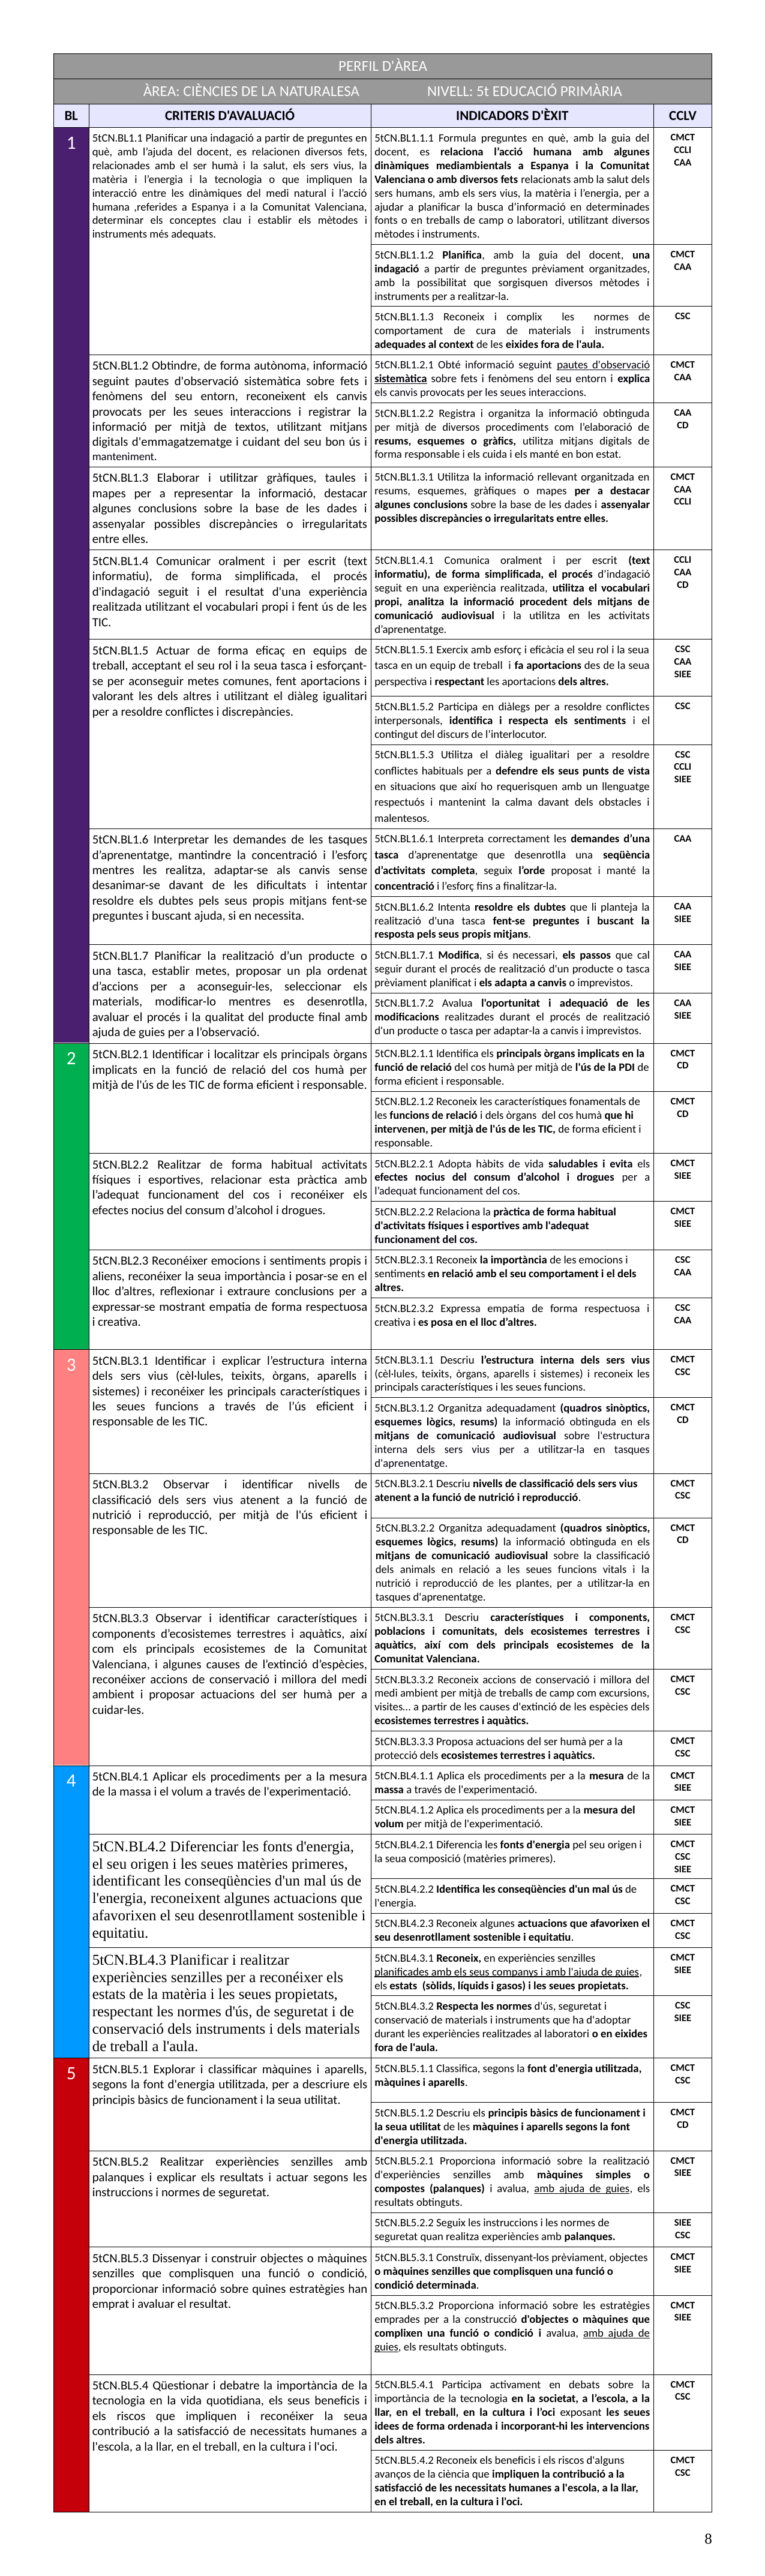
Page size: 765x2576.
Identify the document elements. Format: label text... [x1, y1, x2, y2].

table_cell CSC CAA [654, 1298, 712, 1349]
table_cell 5tCN.BL2.3.1 Reconeix la importància de les emocions i sentiments en relació amb el seu comportament i el dels altres. [371, 1250, 653, 1298]
table_cell CMCT SIEE [654, 1202, 712, 1250]
table_cell 5tCN.BL1.3 Elaborar i utilitzar gràfiques, taules i mapes per a representar la informació, destacar algunes conclusions sobre la base de les dades i assenyalar possibles discrepàncies o irregularitats entre elles. [89, 467, 371, 550]
table_cell CMCT CSC [654, 2451, 712, 2512]
table_cell 5tCN.BL1.6.1 Interpreta correctament les demandes d’una tasca d’aprenentatge que desenrotlla una seqüència d’activitats completa, seguix l’orde proposat i manté la concentració i l’esforç fins a finalitzar-la. [371, 829, 653, 896]
table_cell CMCT SIEE [654, 1154, 712, 1201]
table_cell CMCT SIEE [654, 1766, 712, 1800]
table_cell CMCT SIEE [654, 1948, 712, 1995]
table_cell 5tCN.BL4.1.2 Aplica els procediments per a la mesura del volum per mitjà de l'experimentació. [371, 1800, 653, 1834]
table_cell 5tCN.BL3.3 Observar i identificar característiques i components d’ecosistemes terrestres i aquàtics, així com els principals ecosistemes de la Comunitat Valenciana, i algunes causes de l’extinció d’espècies, reconéixer accions de conservació i millora del medi ambient i proposar actuacions del ser humà per a cuidar-les. [89, 1608, 371, 1765]
table_cell 5tCN.BL1.7.1 Modifica, si és necessari, els passos que cal seguir durant el procés de realització d'un producte o tasca prèviament planificat i els adapta a canvis o imprevistos. [371, 945, 653, 993]
table_cell INDICADORS D'ÈXIT [371, 104, 653, 127]
table_cell 5tCN.BL1.6.2 Intenta resoldre els dubtes que li planteja la realització d'una tasca fent-se preguntes i buscant la resposta pels seus propis mitjans. [371, 897, 653, 944]
table_cell CSC CCLI SIEE [654, 745, 712, 828]
table_cell 5tCN.BL5.4 Qüestionar i debatre la importància de la tecnologia en la vida quotidiana, els seus beneficis i els riscos que impliquen i reconéixer la seua contribució a la satisfacció de necessitats humanes a l'escola, a la llar, en el treball, en la cultura i l'oci. [89, 2375, 371, 2512]
table_cell 5tCN.BL4.2 Diferenciar les fonts d'energia, el seu origen i les seues matèries primeres, identificant les conseqüències d'un mal ús de l'energia, reconeixent algunes actuacions que afavorixen el seu desenrotllament sostenible i equitatiu. [89, 1835, 371, 1947]
table_cell 5tCN.BL2.1 Identificar i localitzar els principals òrgans implicats en la funció de relació del cos humà per mitjà de l'ús de les TIC de forma eficient i responsable. [89, 1044, 371, 1153]
table_cell 5tCN.BL1.1.3 Reconeix i complix les normes de comportament de cura de materials i instruments adequades al context de les eixides fora de l'aula. [371, 307, 653, 355]
table_cell 5tCN.BL1.7 Planificar la realització d’un producte o una tasca, establir metes, proposar un pla ordenat d’accions per a aconseguir-les, seleccionar els materials, modificar-lo mentres es desenrotlla, avaluar el procés i la qualitat del producte final amb ajuda de guies per a l’observació. [89, 945, 371, 1043]
table_cell CAA SIEE [654, 993, 712, 1043]
table_cell CRITERIS D'AVALUACIÓ [89, 104, 371, 127]
table_cell 5tCN.BL1.5 Actuar de forma eficaç en equips de treball, acceptant el seu rol i la seua tasca i esforçant-se per aconseguir metes comunes, fent aportacions i valorant les dels altres i utilitzant el diàleg igualitari per a resoldre conflictes i discrepàncies. [89, 640, 371, 828]
table_cell CMCT CCLI CAA [654, 128, 712, 244]
table_cell CMCT CAA [654, 355, 712, 403]
table_cell 5tCN.BL5.2 Realitzar experiències senzilles amb palanques i explicar els resultats i actuar segons les instruccions i normes de seguretat. [89, 2151, 371, 2247]
table_cell CAA SIEE [654, 897, 712, 944]
table_cell 4 [54, 1766, 89, 2058]
table_cell 5tCN.BL2.3 Reconéixer emocions i sentiments propis i aliens, reconéixer la seua importància i posar-se en el lloc d’altres, reflexionar i extraure conclusions per a expressar-se mostrant empatia de forma respectuosa i creativa. [89, 1250, 371, 1349]
table_cell 1 [54, 128, 89, 1043]
table_cell 5tCN.BL4.1.1 Aplica els procediments per a la mesura de la massa a través de l'experimentació. [371, 1766, 653, 1800]
table_cell CMCT CSC [654, 2375, 712, 2450]
table_cell 5tCN.BL5.3 Dissenyar i construir objectes o màquines senzilles que complisquen una funció o condició, proporcionar informació sobre quines estratègies han emprat i avaluar el resultat. [89, 2247, 371, 2374]
table_cell 5tCN.BL4.2.1 Diferencia les fonts d'energia pel seu origen i la seua composició (matèries primeres). [371, 1835, 653, 1878]
table_cell 5tCN.BL3.1 Identificar i explicar l’estructura interna dels sers vius (cèl·lules, teixits, òrgans, aparells i sistemes) i reconéixer les principals característiques i les seues funcions a través de l’ús eficient i responsable de les TIC. [89, 1350, 371, 1473]
table_cell CMCT CSC [654, 1879, 712, 1913]
table_cell CSC [654, 696, 712, 744]
table_cell SIEE CSC [654, 2213, 712, 2247]
table_cell CSC SIEE [654, 1996, 712, 2058]
table_cell 5tCN.BL4.1 Aplicar els procediments per a la mesura de la massa i el volum a través de l'experimentació. [89, 1766, 371, 1834]
table_cell 5tCN.BL5.2.1 Proporciona informació sobre la realització d'experiències senzilles amb màquines simples o compostes (palanques) i avalua, amb ajuda de guies, els resultats obtinguts. [371, 2151, 653, 2212]
table_cell CMCT SIEE [654, 2247, 712, 2295]
table_cell 5tCN.BL1.2.2 Registra i organitza la informació obtinguda per mitjà de diversos procediments com l’elaboració de resums, esquemes o gràfics, utilitza mitjans digitals de forma responsable i els cuida i els manté en bon estat. [371, 403, 653, 467]
table_cell CMCT SIEE [654, 1800, 712, 1834]
table_cell CSC CAA SIEE [654, 640, 712, 696]
table_cell 5tCN.BL1.1.2 Planifica, amb la guia del docent, una indagació a partir de preguntes prèviament organitzades, amb la possibilitat que sorgisquen diversos mètodes i instruments per a realitzar-la. [371, 245, 653, 306]
table_cell CMCT CAA CCLI [654, 467, 712, 550]
table_cell 5tCN.BL5.1.2 Descriu els principis bàsics de funcionament i la seua utilitat de les màquines i aparells segons la font d'energia utilitzada. [371, 2103, 653, 2150]
table_cell BL [54, 104, 89, 127]
table_cell CMCT SIEE [654, 2296, 712, 2374]
table_cell 5tCN.BL5.1 Explorar i classificar màquines i aparells, segons la font d'energia utilitzada, per a descriure els principis bàsics de funcionament i la seua utilitat. [89, 2058, 371, 2150]
table_cell CMCT CD [654, 1044, 712, 1091]
table_cell CMCT CSC [654, 1474, 712, 1517]
table_cell CMCT CD [654, 1398, 712, 1473]
table_cell 5tCN.BL3.2.1 Descriu nivells de classificació dels sers vius atenent a la funció de nutrició i reproducció. [371, 1474, 653, 1517]
table_cell CMCT CD [654, 1518, 712, 1607]
table_cell 5tCN.BL4.2.3 Reconeix algunes actuacions que afavorixen el seu desenrotllament sostenible i equitatiu. [371, 1914, 653, 1947]
table_cell 5tCN.BL5.2.2 Seguix les instruccions i les normes de seguretat quan realitza experiències amb palanques. [371, 2213, 653, 2247]
table_cell CCLV [654, 104, 712, 127]
table_cell 5tCN.BL2.2.2 Relaciona la pràctica de forma habitual d'activitats físiques i esportives amb l'adequat funcionament del cos. [371, 1202, 653, 1250]
table_cell 5tCN.BL1.4 Comunicar oralment i per escrit (text informatiu), de forma simplificada, el procés d'indagació seguit i el resultat d'una experiència realitzada utilitzant el vocabulari propi i fent ús de les TIC. [89, 550, 371, 639]
table_cell 5tCN.BL2.2.1 Adopta hàbits de vida saludables i evita els efectes nocius del consum d’alcohol i drogues per a l’adequat funcionament del cos. [371, 1154, 653, 1201]
table_header PERFIL D'ÀREA [54, 54, 712, 79]
table_cell 5tCN.BL3.3.3 Proposa actuacions del ser humà per a la protecció dels ecosistemes terrestres i aquàtics. [371, 1731, 653, 1765]
table_cell 5tCN.BL4.3 Planificar i realitzar experiències senzilles per a reconéixer els estats de la matèria i les seues propietats, respectant les normes d'ús, de seguretat i de conservació dels instruments i dels materials de treball a l'aula. [89, 1948, 371, 2058]
table_cell 5tCN.BL4.3.1 Reconeix, en experiències senzilles planificades amb els seus companys i amb l'ajuda de guies, els estats (sòlids, líquids i gasos) i les seues propietats. [371, 1948, 653, 1995]
table_cell ÀREA: CIÈNCIES DE LA NATURALESA NIVELL: 5t EDUCACIÓ PRIMÀRIA [54, 79, 712, 104]
table_cell 5 [54, 2058, 89, 2512]
table_cell 5tCN.BL1.5.3 Utilitza el diàleg igualitari per a resoldre conflictes habituals per a defendre els seus punts de vista en situacions que així ho requerisquen amb un llenguatge respectuós i mantenint la calma davant dels obstacles i malentesos. [371, 745, 653, 828]
table_cell CAA SIEE [654, 945, 712, 993]
table_cell 5tCN.BL5.3.2 Proporciona informació sobre les estratègies emprades per a la construcció d'objectes o màquines que complixen una funció o condició i avalua, amb ajuda de guies, els resultats obtinguts. [371, 2296, 653, 2374]
table_cell 5tCN.BL5.3.1 Construïx, dissenyant-los prèviament, objectes o màquines senzilles que complisquen una funció o condició determinada. [371, 2247, 653, 2295]
table_cell CMCT CSC [654, 1608, 712, 1669]
table_cell 5tCN.BL3.3.1 Descriu característiques i components, poblacions i comunitats, dels ecosistemes terrestres i aquàtics, així com dels principals ecosistemes de la Comunitat Valenciana. [371, 1608, 653, 1669]
table_cell 5tCN.BL1.2.1 Obté informació seguint pautes d'observació sistemàtica sobre fets i fenòmens del seu entorn i explica els canvis provocats per les seues interaccions. [371, 355, 653, 403]
table_cell CMCT CSC [654, 1350, 712, 1397]
table_cell 5tCN.BL5.4.1 Participa activament en debats sobre la importància de la tecnologia en la societat, a l’escola, a la llar, en el treball, en la cultura i l’oci exposant les seues idees de forma ordenada i incorporant-hi les intervencions dels altres. [371, 2375, 653, 2450]
table_cell 5tCN.BL2.3.2 Expressa empatia de forma respectuosa i creativa i es posa en el lloc d’altres. [371, 1298, 653, 1349]
table_cell CMCT CD [654, 2103, 712, 2150]
table_cell 5tCN.BL2.1.2 Reconeix les característiques fonamentals de les funcions de relació i dels òrgans del cos humà que hi intervenen, per mitjà de l'ús de les TIC, de forma eficient i responsable. [371, 1092, 653, 1153]
table_cell CMCT CSC [654, 2058, 712, 2102]
table_cell CMCT SIEE [654, 2151, 712, 2212]
table_cell 5tCN.BL1.3.1 Utilitza la informació rellevant organitzada en resums, esquemes, gràfiques o mapes per a destacar algunes conclusions sobre la base de les dades i assenyalar possibles discrepàncies o irregularitats entre elles. [371, 467, 653, 550]
table_cell 5tCN.BL5.1.1 Classifica, segons la font d'energia utilitzada, màquines i aparells. [371, 2058, 653, 2102]
table_cell CMCT CSC [654, 1731, 712, 1765]
table_cell 5tCN.BL1.7.2 Avalua l'oportunitat i adequació de les modificacions realitzades durant el procés de realització d'un producte o tasca per adaptar-la a canvis i imprevistos. [371, 993, 653, 1043]
table_cell CMCT CD [654, 1092, 712, 1153]
table_cell 5tCN.BL3.2.2 Organitza adequadament (quadros sinòptics, esquemes lògics, resums) la informació obtinguda en els mitjans de comunicació audiovisual sobre la classificació dels animals en relació a les seues funcions vitals i la nutrició i reproducció de les plantes, per a utilitzar-la en tasques d'aprenentatge. [371, 1518, 653, 1607]
table_cell 5tCN.BL3.2 Observar i identificar nivells de classificació dels sers vius atenent a la funció de nutrició i reproducció, per mitjà de l'ús eficient i responsable de les TIC. [89, 1474, 371, 1607]
table_cell CCLI CAA CD [654, 550, 712, 639]
table_cell 5tCN.BL1.1 Planificar una indagació a partir de preguntes en què, amb l’ajuda del docent, es relacionen diversos fets, relacionades amb el ser humà i la salut, els sers vius, la matèria i l’energia i la tecnologia o que impliquen la interacció entre les dinàmiques del medi natural i l’acció humana ,referides a Espanya i a la Comunitat Valenciana, determinar els conceptes clau i establir els mètodes i instruments més adequats. [89, 128, 371, 355]
table_cell 5tCN.BL2.1.1 Identifica els principals òrgans implicats en la funció de relació del cos humà per mitjà de l'ús de la PDI de forma eficient i responsable. [371, 1044, 653, 1091]
table_cell 5tCN.BL1.6 Interpretar les demandes de les tasques d’aprenentatge, mantindre la concentració i l’esforç mentres les realitza, adaptar-se als canvis sense desanimar-se davant de les dificultats i intentar resoldre els dubtes pels seus propis mitjans fent-se preguntes i buscant ajuda, si en necessita. [89, 829, 371, 944]
table_cell CAA CD [654, 403, 712, 467]
table_cell 5tCN.BL5.4.2 Reconeix els beneficis i els riscos d'alguns avanços de la ciència que impliquen la contribució a la satisfacció de les necessitats humanes a l'escola, a la llar, en el treball, en la cultura i l'oci. [371, 2451, 653, 2512]
table_cell 5tCN.BL3.3.2 Reconeix accions de conservació i millora del medi ambient per mitjà de treballs de camp com excursions, visites… a partir de les causes d'extinció de les espècies dels ecosistemes terrestres i aquàtics. [371, 1670, 653, 1731]
table_cell 5tCN.BL1.1.1 Formula preguntes en què, amb la guia del docent, es relaciona l’acció humana amb algunes dinàmiques mediambientals a Espanya i la Comunitat Valenciana o amb diversos fets relacionats amb la salut dels sers humans, amb els sers vius, la matèria i l’energia, per a ajudar a planificar la busca d’informació en determinades fonts o en treballs de camp o laboratori, utilitzant diversos mètodes i instruments. [371, 128, 653, 244]
table_cell 2 [54, 1044, 89, 1349]
table_cell 5tCN.BL1.2 Obtindre, de forma autònoma, informació seguint pautes d'observació sistemàtica sobre fets i fenòmens del seu entorn, reconeixent els canvis provocats per les seues interaccions i registrar la informació per mitjà de textos, utilitzant mitjans digitals d'emmagatzematge i cuidant del seu bon ús i manteniment. [89, 355, 371, 467]
table_cell 5tCN.BL3.1.1 Descriu l’estructura interna dels sers vius (cèl·lules, teixits, òrgans, aparells i sistemes) i reconeix les principals característiques i les seues funcions. [371, 1350, 653, 1397]
table_cell CMCT CSC [654, 1670, 712, 1731]
table_cell 5tCN.BL4.2.2 Identifica les conseqüències d'un mal ús de l'energia. [371, 1879, 653, 1913]
table_cell 3 [54, 1350, 89, 1765]
table_cell 5tCN.BL3.1.2 Organitza adequadament (quadros sinòptics, esquemes lògics, resums) la informació obtinguda en els mitjans de comunicació audiovisual sobre l'estructura interna dels sers vius per a utilitzar-la en tasques d'aprenentatge. [371, 1398, 653, 1473]
table_cell 5tCN.BL1.5.1 Exercix amb esforç i eficàcia el seu rol i la seua tasca en un equip de treball i fa aportacions des de la seua perspectiva i respectant les aportacions dels altres. [371, 640, 653, 696]
table_cell CAA [654, 829, 712, 896]
table_cell 5tCN.BL1.5.2 Participa en diàlegs per a resoldre conflictes interpersonals, identifica i respecta els sentiments i el contingut del discurs de l’interlocutor. [371, 696, 653, 744]
table_cell CSC [654, 307, 712, 355]
table_cell 5tCN.BL1.4.1 Comunica oralment i per escrit (text informatiu), de forma simplificada, el procés d’indagació seguit en una experiència realitzada, utilitza el vocabulari propi, analitza la informació procedent dels mitjans de comunicació audiovisual i la utilitza en les activitats d’aprenentatge. [371, 550, 653, 639]
table_cell CMCT CAA [654, 245, 712, 306]
table_cell CSC CAA [654, 1250, 712, 1298]
table_cell 5tCN.BL4.3.2 Respecta les normes d'ús, seguretat i conservació de materials i instruments que ha d'adoptar durant les experiències realitzades al laboratori o en eixides fora de l'aula. [371, 1996, 653, 2058]
table_cell 5tCN.BL2.2 Realitzar de forma habitual activitats físiques i esportives, relacionar esta pràctica amb l’adequat funcionament del cos i reconéixer els efectes nocius del consum d’alcohol i drogues. [89, 1154, 371, 1250]
table_cell CMCT CSC SIEE [654, 1835, 712, 1878]
table_cell CMCT CSC [654, 1914, 712, 1947]
